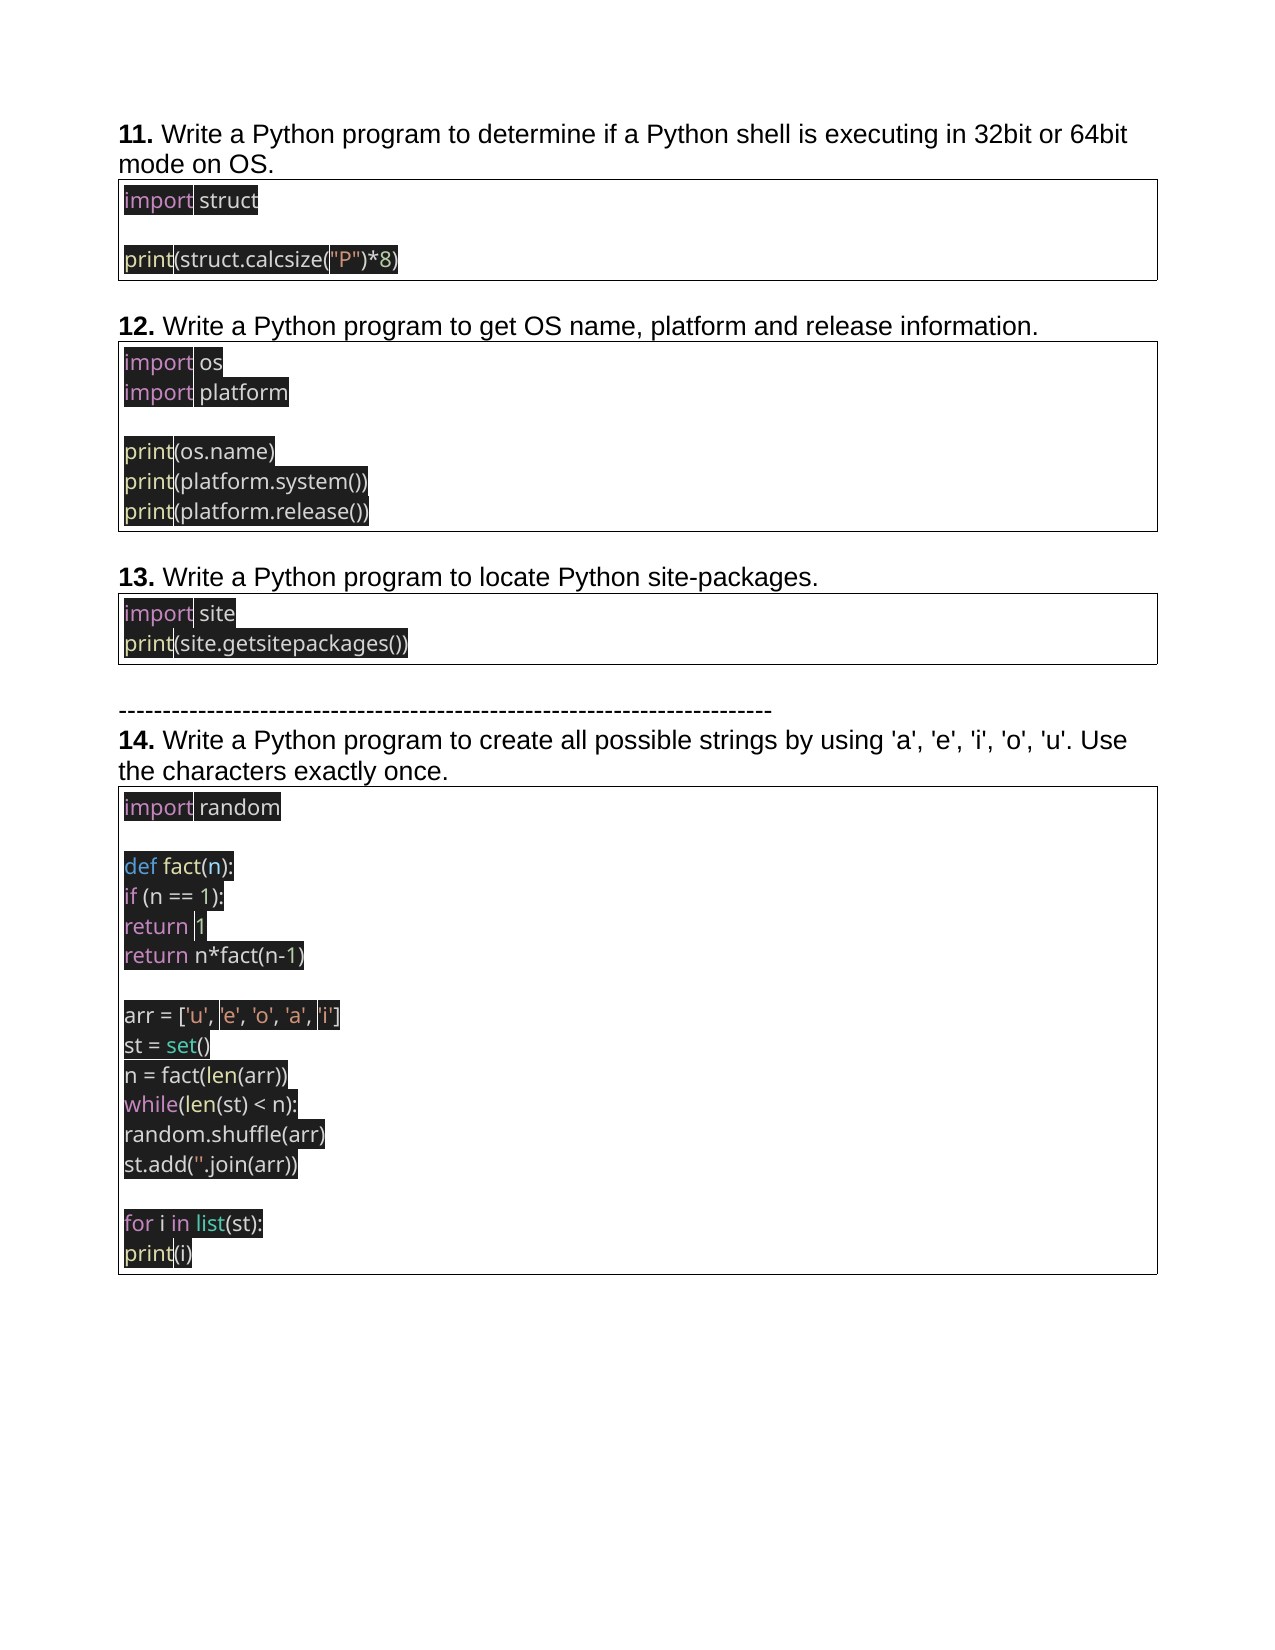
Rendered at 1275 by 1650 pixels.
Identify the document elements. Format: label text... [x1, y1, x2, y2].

table_header import site print(site.getsitepackages()) [119, 594, 1157, 664]
text 12. Write a Python program to get OS name, platform and release information. [118, 311, 1157, 341]
text 14. Write a Python program to create all possible strings by using 'a', 'e', 'i', 'o', 'u'. Use the characters exactly once. [118, 725, 1157, 786]
text -------------------------------------------------------------------------- [118, 694, 1157, 725]
text 13. Write a Python program to locate Python site-packages. [118, 562, 1157, 592]
text 11. Write a Python program to determine if a Python shell is executing in 32bit or 64bit mode on OS. [118, 118, 1157, 179]
table_header import random def fact(n): if (n == 1): return 1 return n*fact(n-1) arr = ['u', 'e', 'o', 'a', 'i'] st = set() n = fact(len(arr)) while(len(st) < n): random.shuffle(arr) st.add(''.join(arr)) for i in list(st): print(i) [119, 787, 1157, 1274]
table_header import struct print(struct.calcsize("P")*8) [119, 180, 1157, 280]
table_header import os import platform print(os.name) print(platform.system()) print(platform.release()) [119, 342, 1157, 531]
